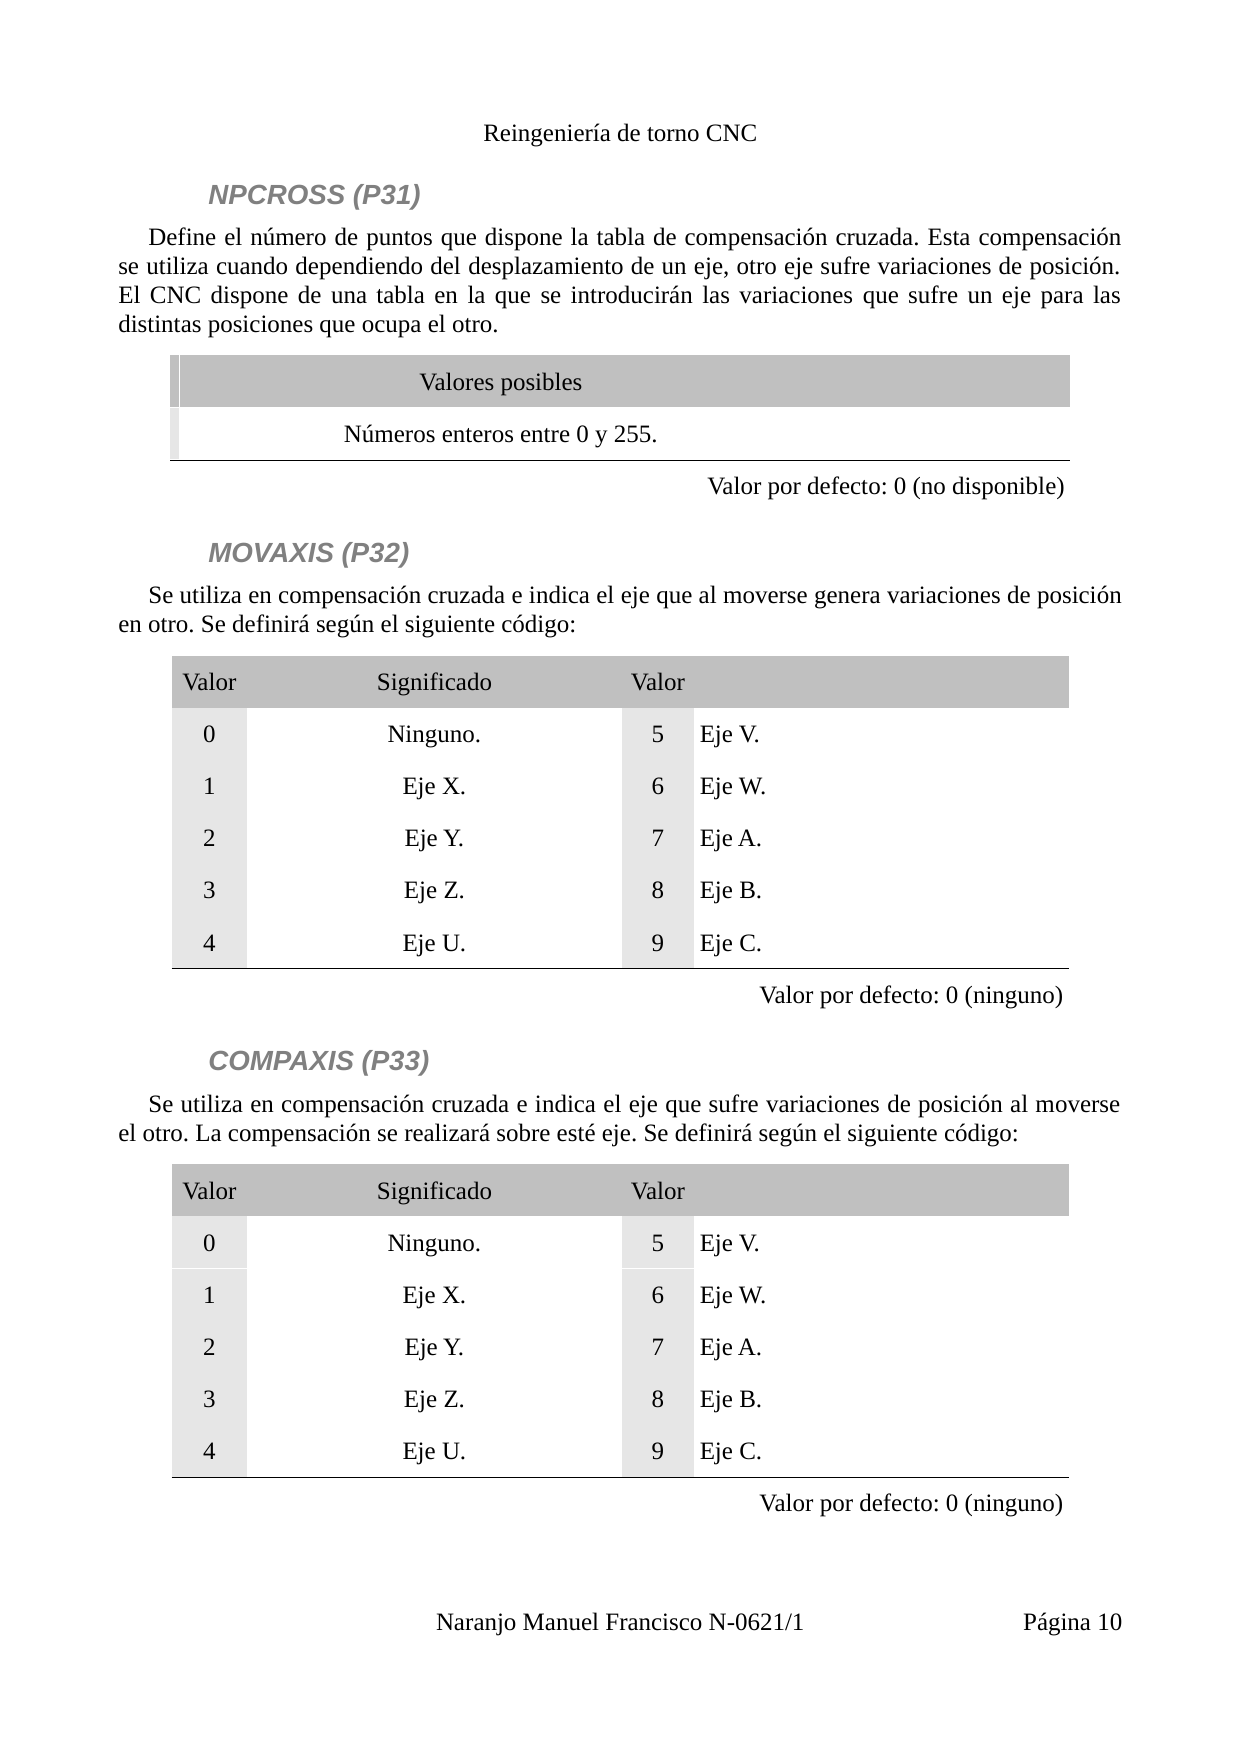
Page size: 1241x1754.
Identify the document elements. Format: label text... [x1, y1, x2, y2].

table_cell 0 [172, 1216, 247, 1268]
text Se utiliza en compensación cruzada e indica el eje que sufre variaciones de posición al moverse el otro. La compensación se realizará sobre esté eje. Se definirá según el siguiente código: [118, 1089, 1122, 1146]
table_cell Valor por defecto: 0 (no disponible) [170, 461, 1070, 512]
table_cell Eje X. [247, 760, 622, 812]
subtitle MOVAXIS (P32) [118, 536, 1122, 568]
table_header Valores posibles [180, 355, 822, 407]
table_cell Eje B. [694, 864, 1069, 916]
table_cell Eje X. [247, 1269, 622, 1321]
subtitle NPCROSS (P31) [118, 178, 1122, 210]
table_cell Eje U. [247, 916, 622, 968]
table_cell 8 [622, 864, 694, 916]
table_cell 0 [172, 708, 247, 760]
table_header Valor [172, 656, 247, 708]
table_cell 7 [622, 812, 694, 864]
table_cell 9 [622, 916, 694, 968]
table_cell 8 [622, 1373, 694, 1425]
table_cell Eje C. [694, 1425, 1069, 1477]
table_cell 4 [172, 916, 247, 968]
table_cell 5 [622, 708, 694, 760]
table_header Valor [622, 656, 694, 708]
table_cell Eje Y. [247, 1321, 622, 1373]
table_cell Ninguno. [247, 708, 622, 760]
table_cell Eje A. [694, 812, 1069, 864]
table_cell [822, 408, 1070, 459]
table_cell [170, 408, 179, 459]
table_header [170, 355, 179, 407]
table_header Significado [247, 656, 622, 708]
table_cell Eje V. [694, 708, 1069, 760]
table_header Significado [247, 1164, 622, 1216]
table_cell 1 [172, 760, 247, 812]
table_cell Eje A. [694, 1321, 1069, 1373]
table_cell 6 [622, 760, 694, 812]
table_cell Valor por defecto: 0 (ninguno) [172, 969, 1069, 1020]
table_header [694, 656, 1069, 708]
table_cell 4 [172, 1425, 247, 1477]
table_cell 9 [622, 1425, 694, 1477]
table_cell Eje B. [694, 1373, 1069, 1425]
table_cell Eje V. [694, 1216, 1069, 1268]
text Se utiliza en compensación cruzada e indica el eje que al moverse genera variaciones de posición en otro. Se definirá según el siguiente código: [118, 580, 1122, 638]
table_cell Eje W. [694, 760, 1069, 812]
table_cell 2 [172, 1321, 247, 1373]
table_cell 1 [172, 1269, 247, 1321]
table_cell 2 [172, 812, 247, 864]
table_cell Ninguno. [247, 1216, 622, 1268]
table_cell 6 [622, 1269, 694, 1321]
table_cell Números enteros entre 0 y 255. [180, 408, 822, 459]
table_cell Eje Y. [247, 812, 622, 864]
table_cell Valor por defecto: 0 (ninguno) [172, 1478, 1069, 1529]
table_cell Eje C. [694, 916, 1069, 968]
table_cell 7 [622, 1321, 694, 1373]
table_header [694, 1164, 1069, 1216]
table_header [822, 355, 1070, 407]
table_cell Eje W. [694, 1269, 1069, 1321]
table_cell Eje Z. [247, 1373, 622, 1425]
table_cell 3 [172, 1373, 247, 1425]
table_header Valor [622, 1164, 694, 1216]
table_cell 5 [622, 1216, 694, 1268]
table_cell 3 [172, 864, 247, 916]
table_cell Eje U. [247, 1425, 622, 1477]
text Define el número de puntos que dispone la tabla de compensación cruzada. Esta compensación se utiliza cuando dependiendo del desplazamiento de un eje, otro eje sufre variaciones de posición. El CNC dispone de una tabla en la que se introducirán las variaciones que sufre un eje para las distintas posiciones que ocupa el otro. [118, 222, 1122, 337]
subtitle COMPAXIS (P33) [118, 1044, 1122, 1076]
table_cell Eje Z. [247, 864, 622, 916]
table_header Valor [172, 1164, 247, 1216]
